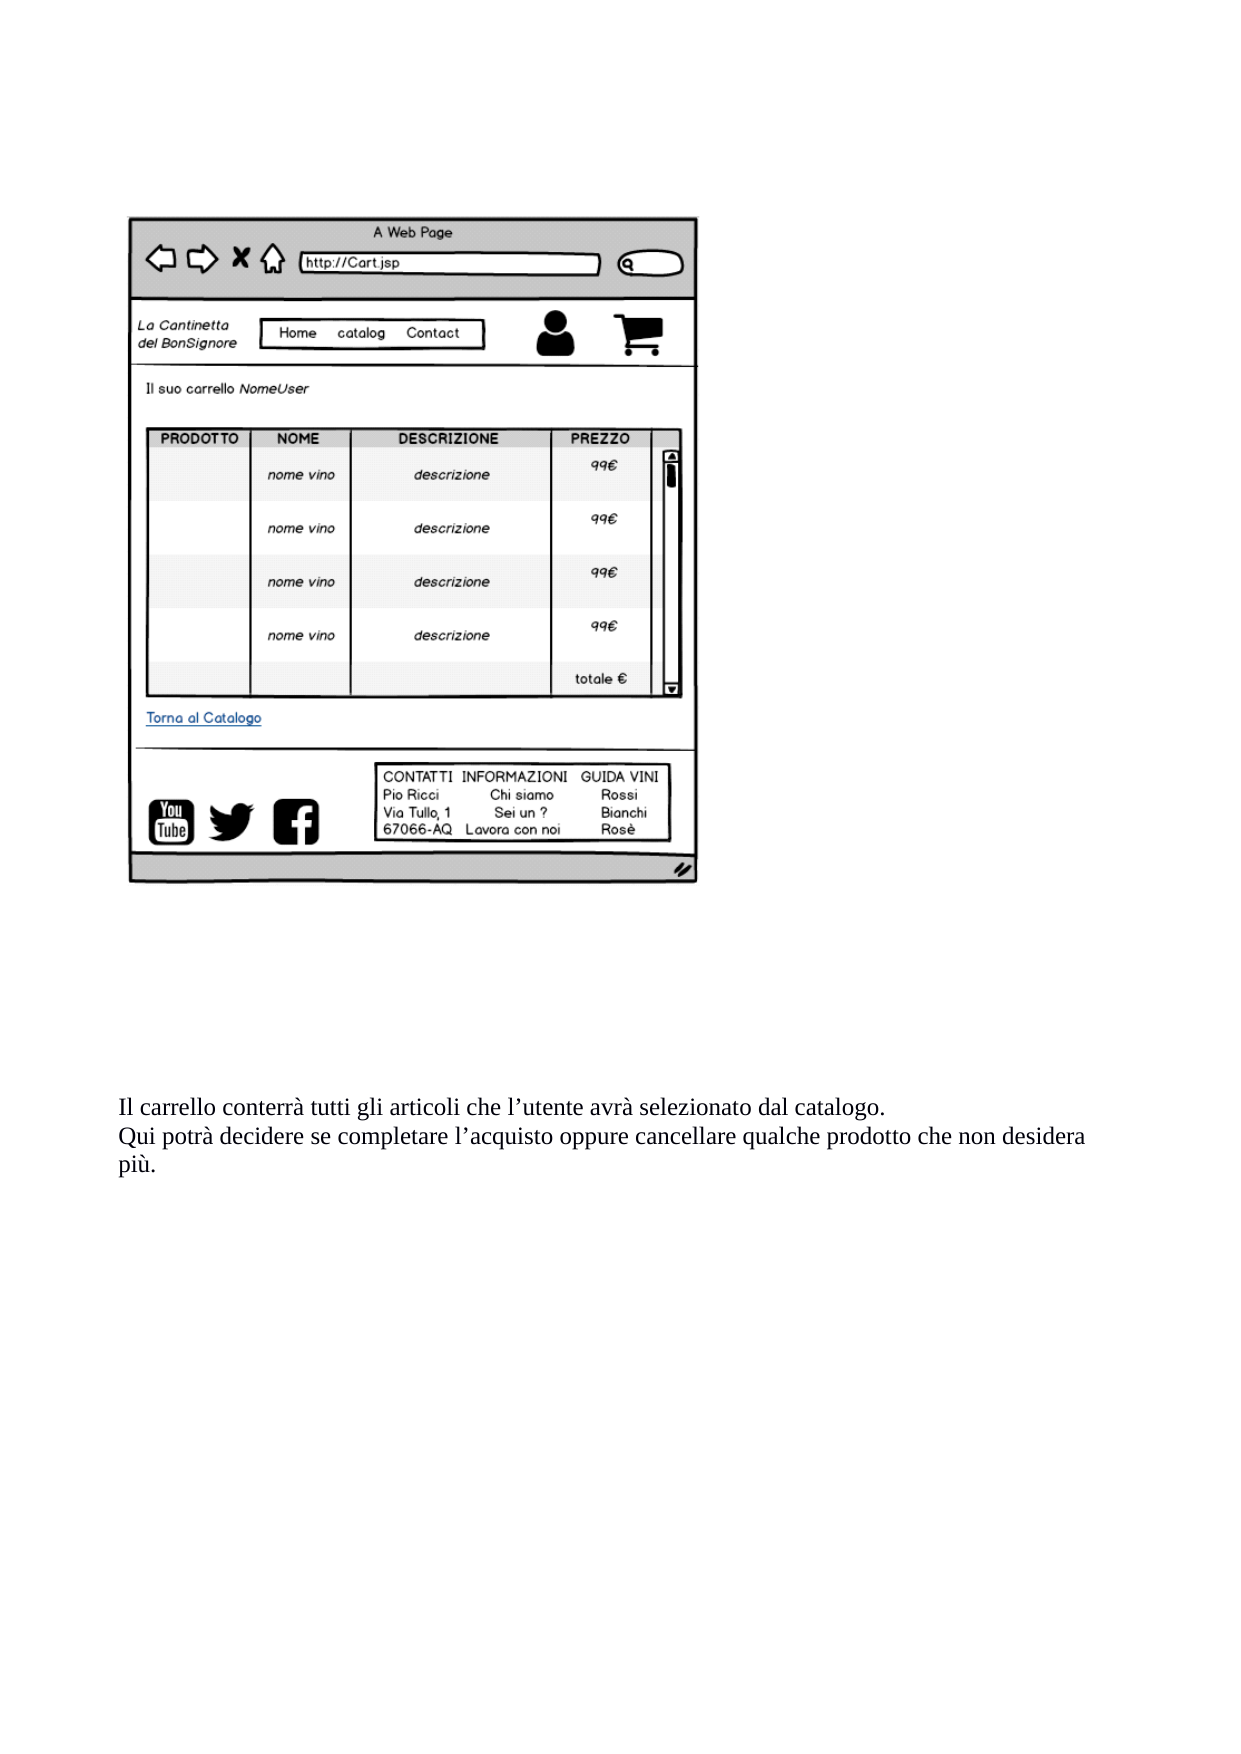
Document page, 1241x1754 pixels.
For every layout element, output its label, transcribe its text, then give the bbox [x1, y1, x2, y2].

text Il carrello conterrà tutti gli articoli che l’utente avrà selezionato dal catalogo. [118, 1092, 1122, 1121]
text Qui potrà decidere se completare l’acquisto oppure cancellare qualche prodotto che non desidera più. [118, 1121, 1122, 1178]
